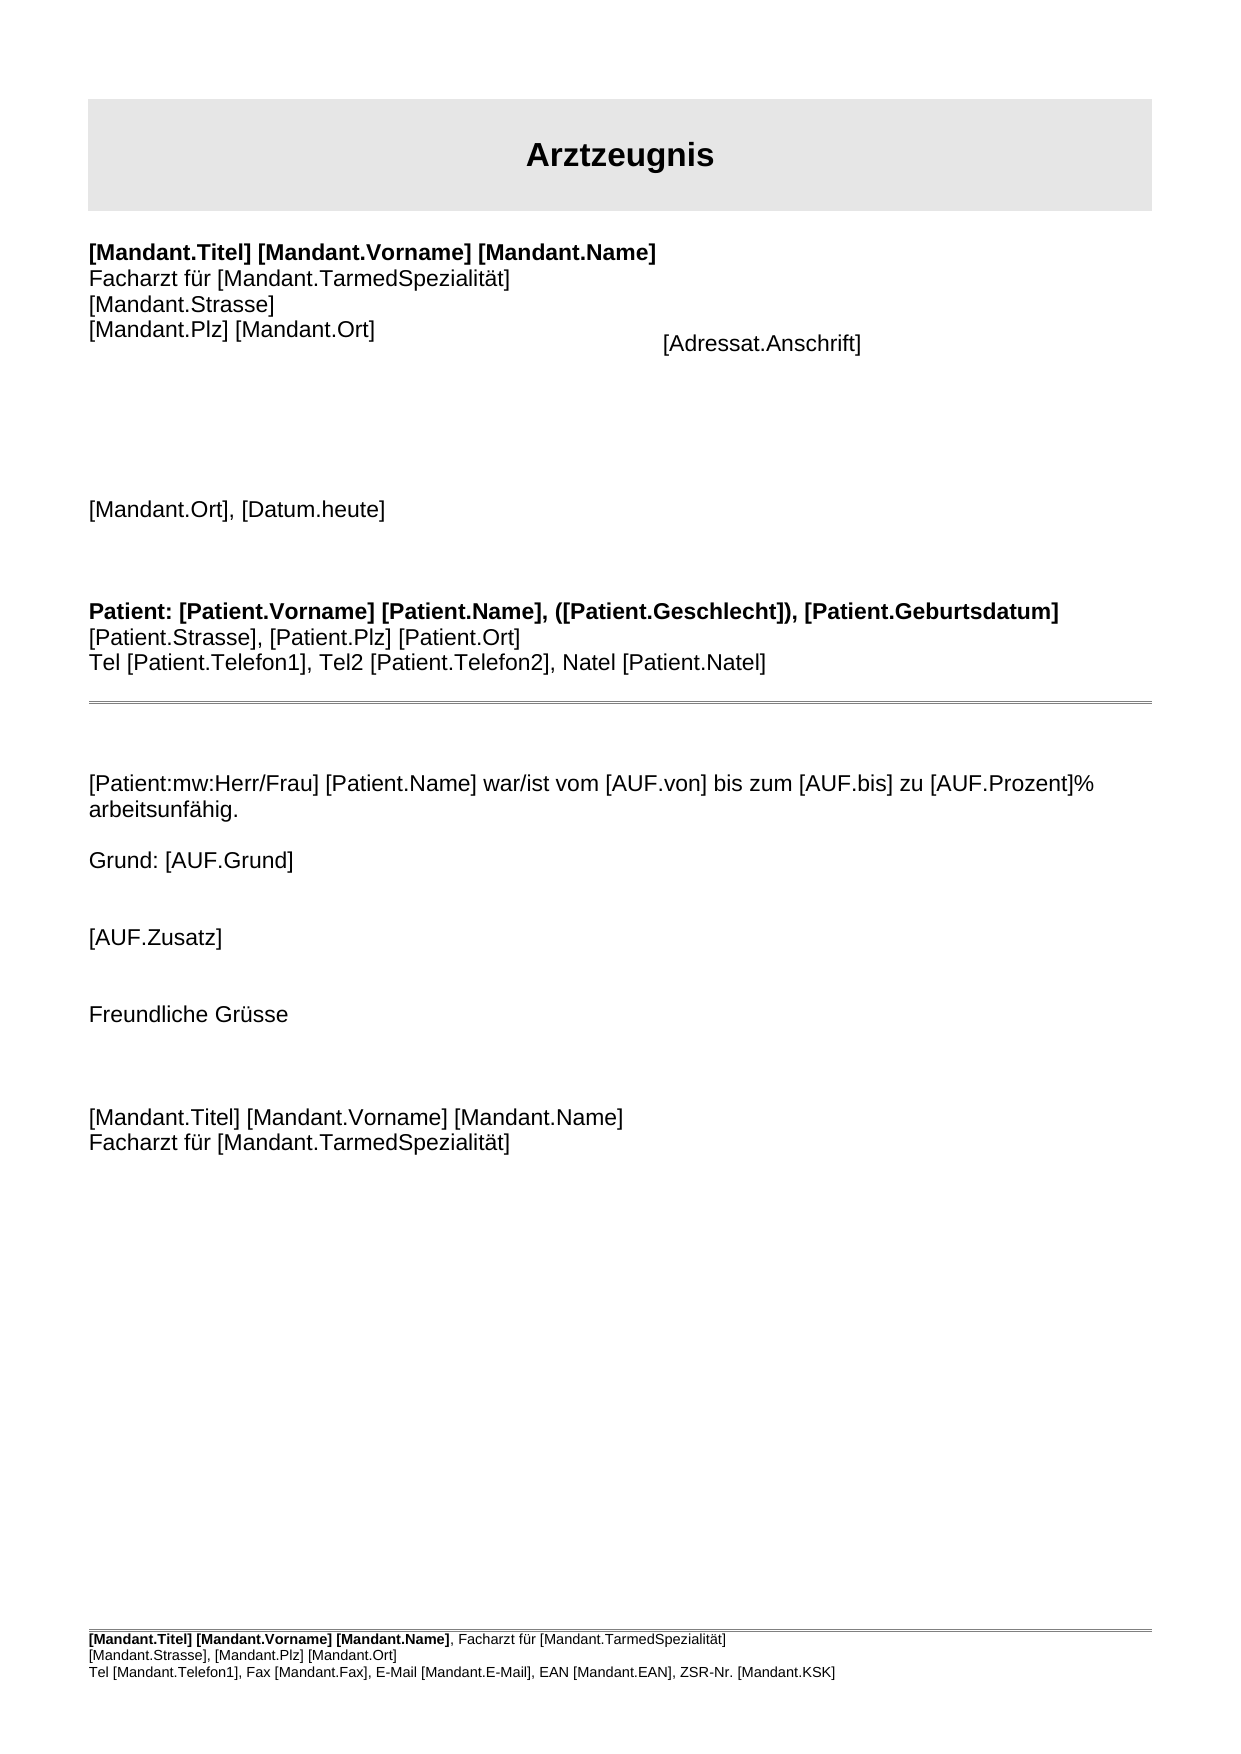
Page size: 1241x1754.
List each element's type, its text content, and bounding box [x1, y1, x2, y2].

text Facharzt für [Mandant.TarmedSpezialität] [88, 266, 1152, 291]
text Facharzt für [Mandant.TarmedSpezialität] [88, 1130, 1152, 1156]
text Freundliche Grüsse [88, 1002, 1152, 1027]
text [Mandant.Titel] [Mandant.Vorname] [Mandant.Name] [88, 1104, 1152, 1130]
text [Patient.Strasse], [Patient.Plz] [Patient.Ort] [88, 624, 1152, 650]
text Tel [Patient.Telefon1], Tel2 [Patient.Telefon2], Natel [Patient.Natel] [88, 650, 1152, 676]
text [Adressat.Anschrift] [663, 331, 1054, 357]
text Grund: [AUF.Grund] [88, 848, 1152, 874]
text [Patient:mw:Herr/Frau] [Patient.Name] war/ist vom [AUF.von] bis zum [AUF.bis] zu [AUF.Prozent]% arbeitsunfähig. [88, 771, 1152, 822]
text [Mandant.Strasse] [88, 291, 1152, 317]
text Patient: [Patient.Vorname] [Patient.Name], ([Patient.Geschlecht]), [Patient.Geburtsdatum] [88, 599, 1152, 624]
text [Mandant.Titel] [Mandant.Vorname] [Mandant.Name] [88, 240, 1152, 266]
text [AUF.Zusatz] [88, 925, 1152, 951]
text [Mandant.Plz] [Mandant.Ort] [88, 317, 1152, 342]
text [663, 357, 1054, 450]
text [Mandant.Ort], [Datum.heute] [88, 496, 1152, 522]
